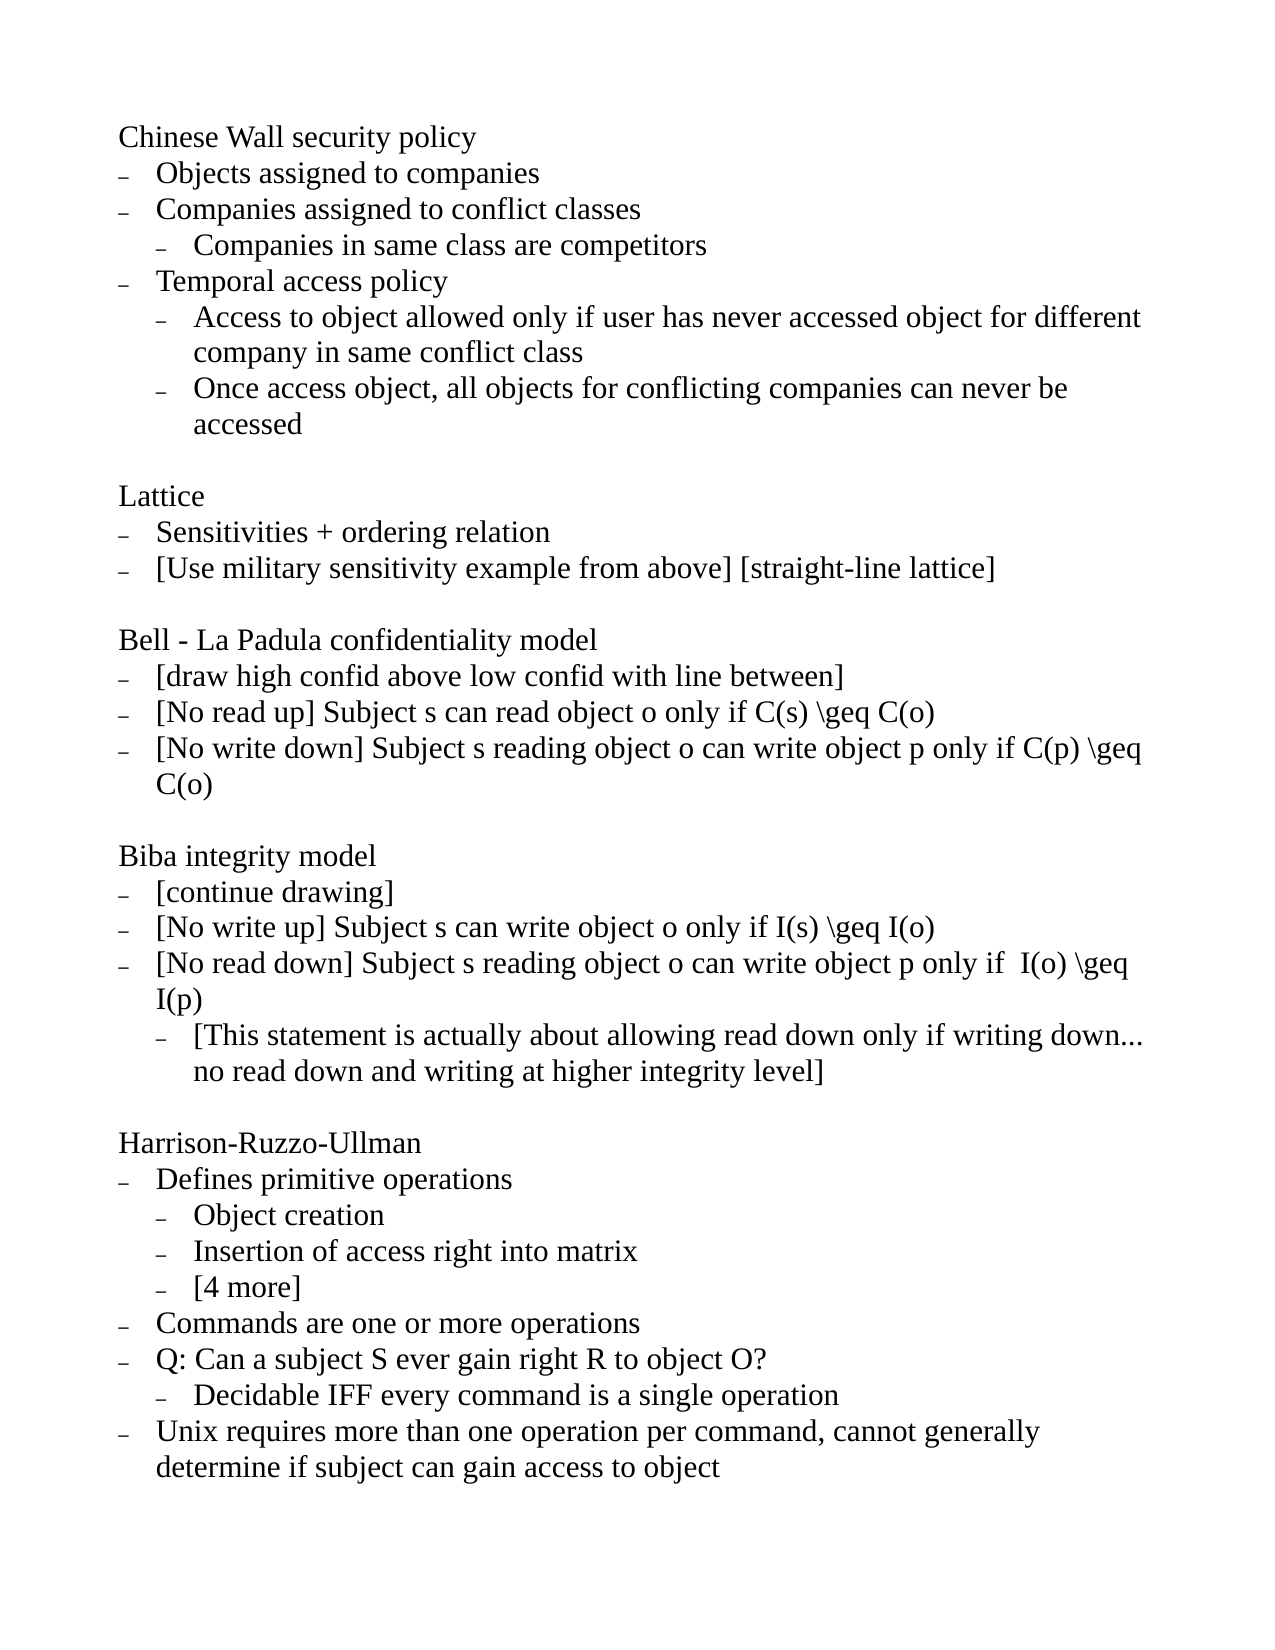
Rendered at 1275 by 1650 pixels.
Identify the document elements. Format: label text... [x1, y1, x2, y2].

list [continue drawing] [118, 873, 1157, 909]
list Decidable IFF every command is a single operation [156, 1376, 1157, 1412]
list [draw high confid above low confid with line between] [118, 657, 1157, 693]
list Once access object, all objects for conflicting companies can never be accessed [156, 370, 1157, 442]
list Companies assigned to conflict classes [118, 190, 1157, 226]
list [No write down] Subject s reading object o can write object p only if C(p) \geq C(o) [118, 729, 1157, 801]
list Objects assigned to companies [118, 154, 1157, 190]
list Insertion of access right into matrix [156, 1232, 1157, 1268]
list Temporal access policy [118, 262, 1157, 298]
list [No read up] Subject s can read object o only if C(s) \geq C(o) [118, 693, 1157, 729]
list Companies in same class are competitors [156, 226, 1157, 262]
list Access to object allowed only if user has never accessed object for different company in same conflict class [156, 298, 1157, 370]
list Object creation [156, 1196, 1157, 1232]
text Biba integrity model [118, 837, 1157, 873]
list [This statement is actually about allowing read down only if writing down... no read down and writing at higher integrity level] [156, 1017, 1157, 1088]
list [Use military sensitivity example from above] [straight-line lattice] [118, 549, 1157, 585]
list Defines primitive operations [118, 1160, 1157, 1196]
list [No read down] Subject s reading object o can write object p only if I(o) \geq I(p) [118, 945, 1157, 1017]
list Sensitivities + ordering relation [118, 513, 1157, 549]
text Chinese Wall security policy [118, 118, 1157, 154]
text Lattice [118, 477, 1157, 513]
list [4 more] [156, 1268, 1157, 1304]
list Unix requires more than one operation per command, cannot generally determine if subject can gain access to object [118, 1412, 1157, 1484]
list Commands are one or more operations [118, 1304, 1157, 1340]
list Q: Can a subject S ever gain right R to object O? [118, 1340, 1157, 1376]
list [No write up] Subject s can write object o only if I(s) \geq I(o) [118, 909, 1157, 945]
text Bell - La Padula confidentiality model [118, 621, 1157, 657]
text Harrison-Ruzzo-Ullman [118, 1124, 1157, 1160]
